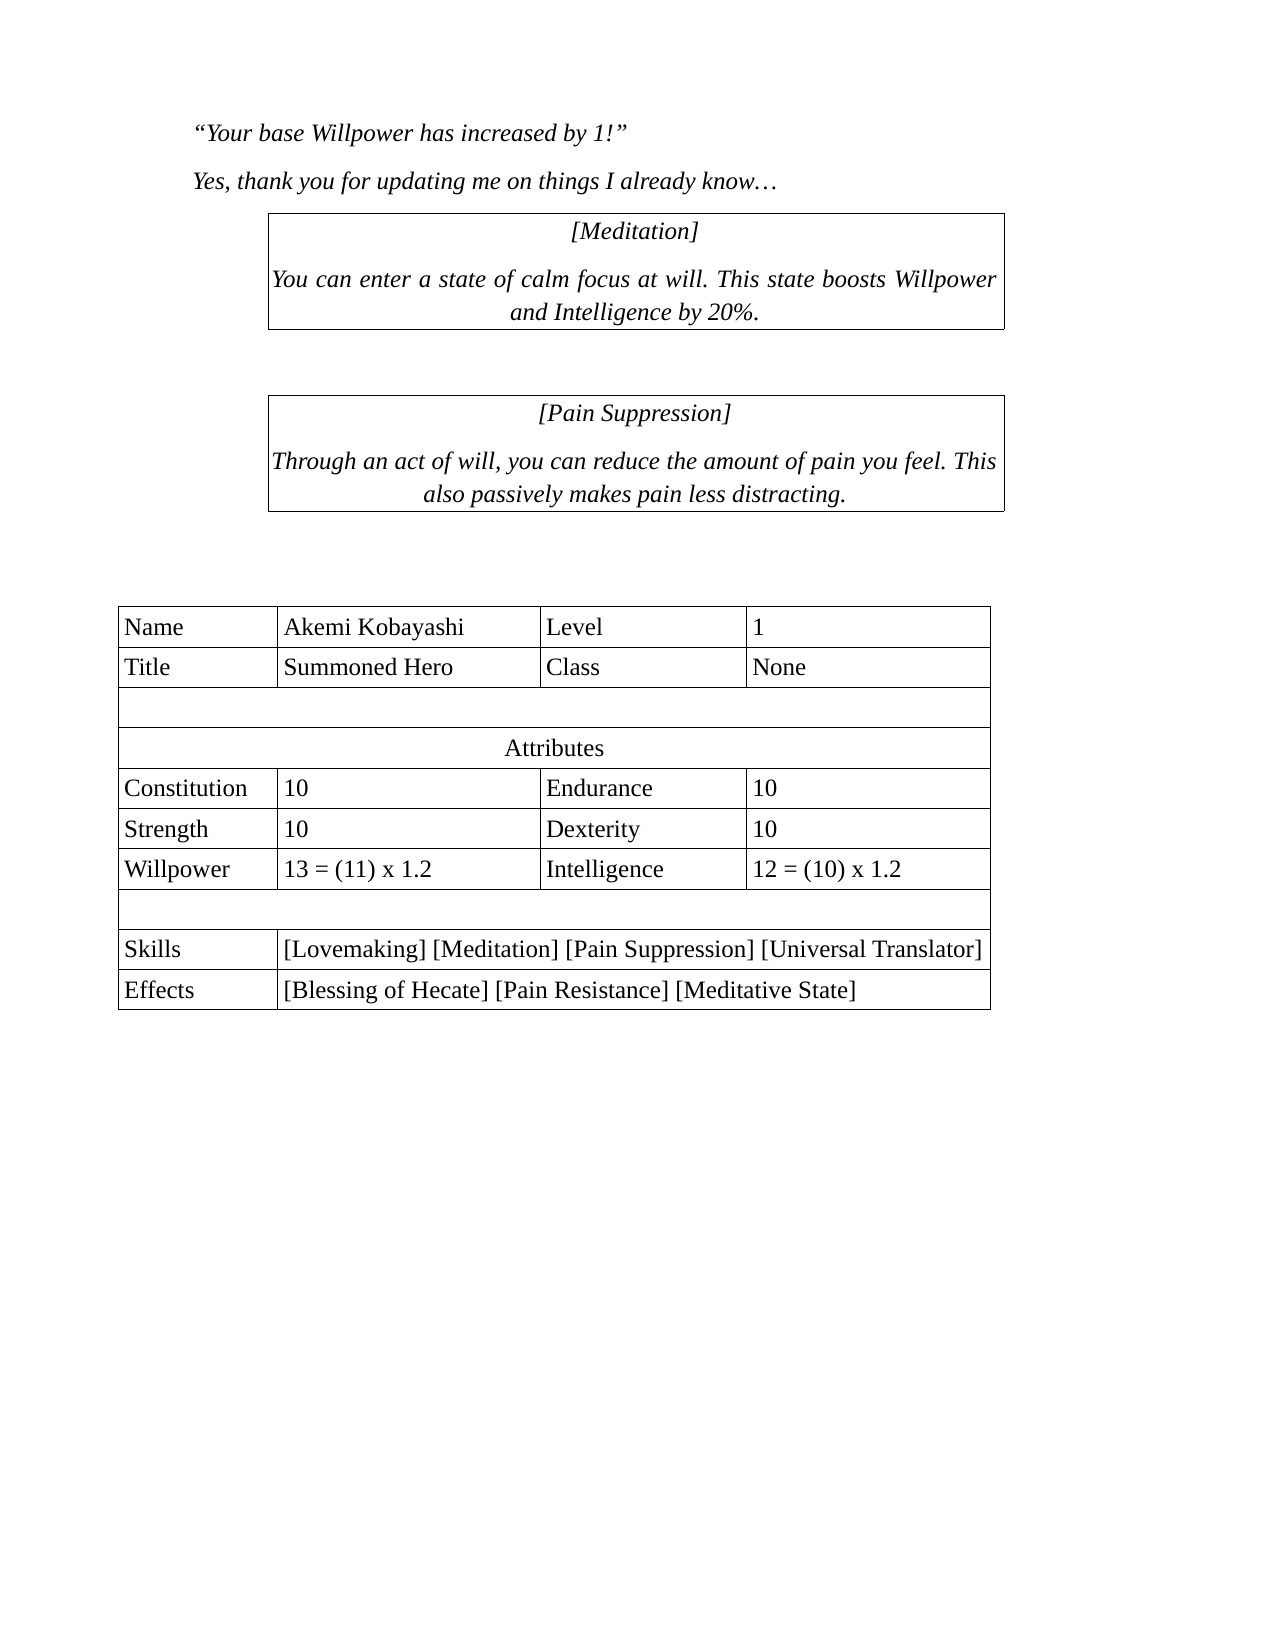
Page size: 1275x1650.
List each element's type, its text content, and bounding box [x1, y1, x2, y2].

table_header Level [541, 607, 746, 647]
table_cell Class [541, 648, 746, 687]
table_cell 13 = (11) x 1.2 [278, 849, 540, 888]
table_cell Willpower [119, 849, 277, 888]
table_cell Endurance [541, 769, 746, 808]
table_cell 10 [278, 769, 540, 808]
table_cell Intelligence [541, 849, 746, 888]
text Yes, thank you for updating me on things I already know… [118, 166, 1157, 194]
text [Meditation] [269, 214, 1004, 245]
table_cell Summoned Hero [278, 648, 540, 687]
table_header 1 [747, 607, 990, 647]
text You can enter a state of calm focus at will. This state boosts Willpower and Intelligence by 20%. [269, 261, 1004, 329]
text “Your base Willpower has increased by 1!” [118, 118, 1157, 147]
table_cell [119, 890, 990, 929]
table_cell 10 [747, 809, 990, 848]
table_cell [119, 688, 990, 727]
table_cell 10 [278, 809, 540, 848]
table_cell None [747, 648, 990, 687]
table_cell Dexterity [541, 809, 746, 848]
table_cell Skills [119, 930, 277, 969]
table_header Akemi Kobayashi [278, 607, 540, 647]
table_cell [Blessing of Hecate] [Pain Resistance] [Meditative State] [278, 970, 990, 1009]
table_cell Strength [119, 809, 277, 848]
table_cell 10 [747, 769, 990, 808]
table_cell 12 = (10) x 1.2 [747, 849, 990, 888]
table_cell Effects [119, 970, 277, 1009]
table_cell Title [119, 648, 277, 687]
text Through an act of will, you can reduce the amount of pain you feel. This also passively makes pain less distracting. [269, 443, 1004, 511]
table_header Name [119, 607, 277, 647]
table_cell Attributes [119, 728, 990, 767]
text [Pain Suppression] [269, 396, 1004, 427]
table_cell [Lovemaking] [Meditation] [Pain Suppression] [Universal Translator] [278, 930, 990, 969]
table_cell Constitution [119, 769, 277, 808]
